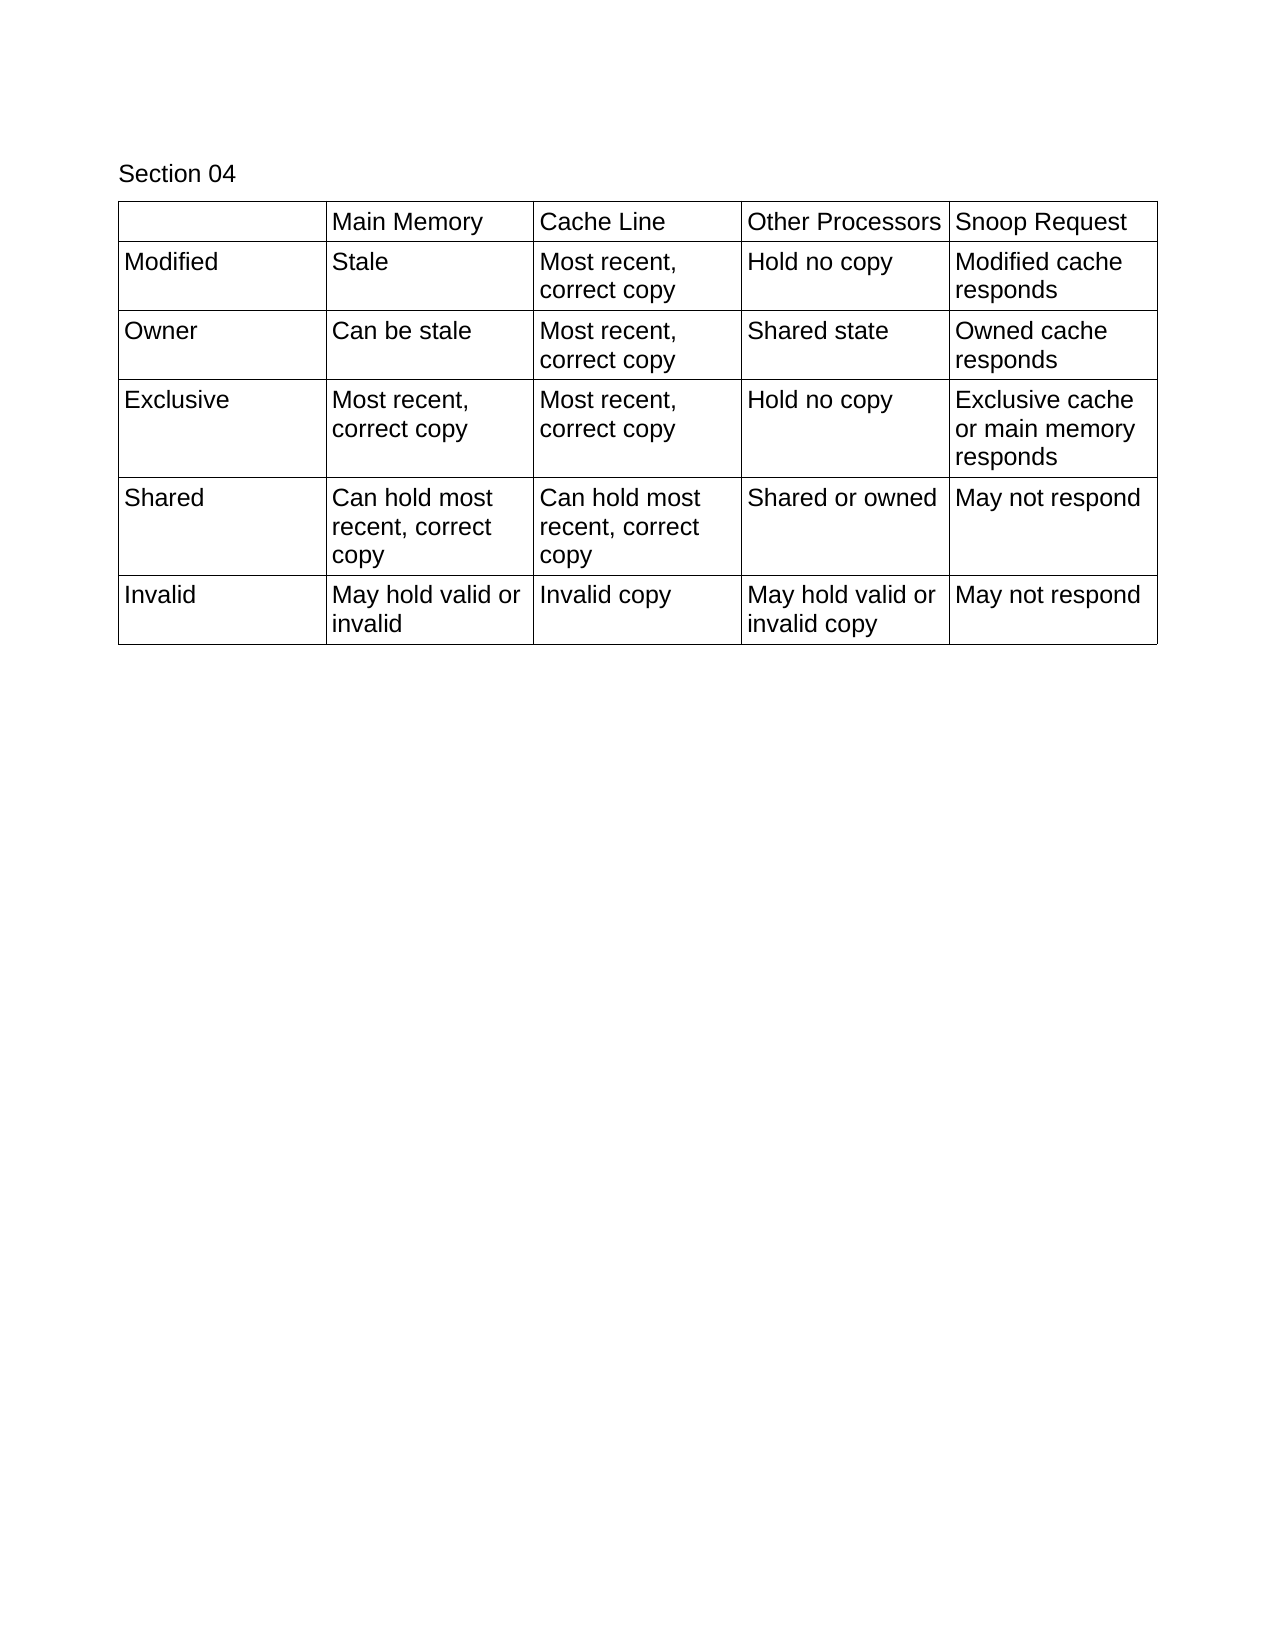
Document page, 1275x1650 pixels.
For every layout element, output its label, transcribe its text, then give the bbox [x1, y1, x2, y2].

table_cell Owned cache responds [950, 311, 1157, 379]
table_cell Invalid [119, 576, 326, 644]
table_cell Most recent, correct copy [327, 380, 533, 477]
table_cell Most recent, correct copy [534, 311, 741, 379]
table_header Cache Line [534, 202, 741, 241]
table_cell Stale [327, 242, 533, 310]
table_cell Shared state [742, 311, 949, 379]
table_cell Shared or owned [742, 478, 949, 575]
table_cell Modified [119, 242, 326, 310]
table_header [119, 202, 326, 241]
table_header Other Processors [742, 202, 949, 241]
table_cell Hold no copy [742, 242, 949, 310]
table_header Snoop Request [950, 202, 1157, 241]
table_cell Most recent, correct copy [534, 380, 741, 477]
table_cell Can hold most recent, correct copy [534, 478, 741, 575]
table_cell Owner [119, 311, 326, 379]
table_cell Hold no copy [742, 380, 949, 477]
table_cell Exclusive [119, 380, 326, 477]
table_cell Can be stale [327, 311, 533, 379]
table_cell Exclusive cache or main memory responds [950, 380, 1157, 477]
table_cell Can hold most recent, correct copy [327, 478, 533, 575]
table_cell Modified cache responds [950, 242, 1157, 310]
table_cell Invalid copy [534, 576, 741, 644]
table_cell May not respond [950, 576, 1157, 644]
table_cell May hold valid or invalid [327, 576, 533, 644]
text Section 04 [118, 159, 1157, 188]
table_cell May hold valid or invalid copy [742, 576, 949, 644]
table_cell Shared [119, 478, 326, 575]
table_cell May not respond [950, 478, 1157, 575]
table_cell Most recent, correct copy [534, 242, 741, 310]
table_header Main Memory [327, 202, 533, 241]
